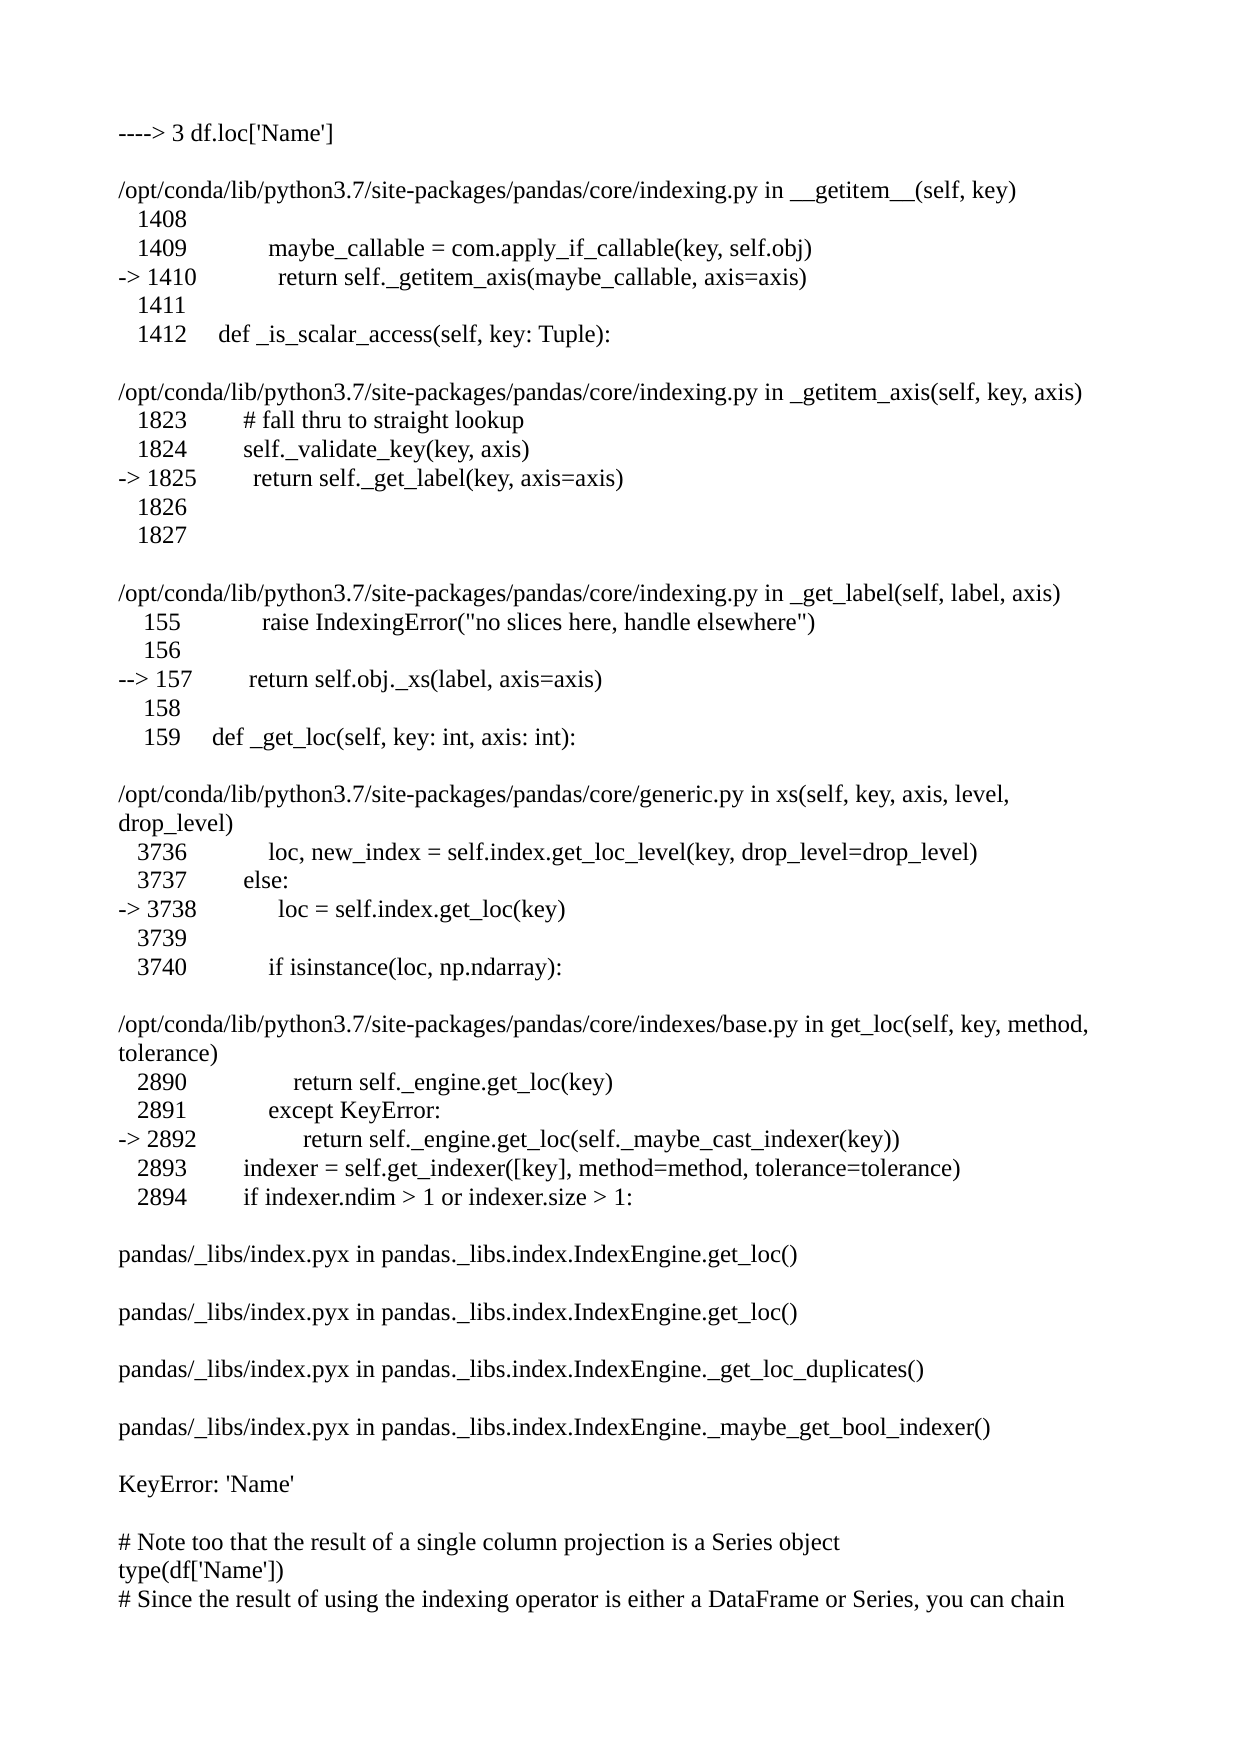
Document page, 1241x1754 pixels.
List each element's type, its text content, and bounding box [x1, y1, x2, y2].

text /opt/conda/lib/python3.7/site-packages/pandas/core/indexing.py in _get_label(self, label, axis) [118, 578, 1122, 607]
text -> 3738 loc = self.index.get_loc(key) [118, 894, 1122, 923]
text type(df['Name']) [118, 1556, 1122, 1584]
text 2894 if indexer.ndim > 1 or indexer.size > 1: [118, 1182, 1122, 1211]
text 1823 # fall thru to straight lookup [118, 406, 1122, 434]
text 3736 loc, new_index = self.index.get_loc_level(key, drop_level=drop_level) [118, 837, 1122, 866]
text -> 2892 return self._engine.get_loc(self._maybe_cast_indexer(key)) [118, 1124, 1122, 1153]
text 2890 return self._engine.get_loc(key) [118, 1067, 1122, 1096]
text pandas/_libs/index.pyx in pandas._libs.index.IndexEngine._maybe_get_bool_indexer() [118, 1412, 1122, 1441]
text pandas/_libs/index.pyx in pandas._libs.index.IndexEngine._get_loc_duplicates() [118, 1354, 1122, 1383]
text 159 def _get_loc(self, key: int, axis: int): [118, 722, 1122, 751]
text 1826 [118, 492, 1122, 521]
text 155 raise IndexingError("no slices here, handle elsewhere") [118, 607, 1122, 636]
text 3737 else: [118, 866, 1122, 894]
text pandas/_libs/index.pyx in pandas._libs.index.IndexEngine.get_loc() [118, 1297, 1122, 1326]
text --> 157 return self.obj._xs(label, axis=axis) [118, 664, 1122, 693]
text -> 1410 return self._getitem_axis(maybe_callable, axis=axis) [118, 262, 1122, 291]
text -> 1825 return self._get_label(key, axis=axis) [118, 463, 1122, 492]
text /opt/conda/lib/python3.7/site-packages/pandas/core/indexing.py in __getitem__(self, key) [118, 176, 1122, 204]
text 1824 self._validate_key(key, axis) [118, 434, 1122, 463]
text 3740 if isinstance(loc, np.ndarray): [118, 952, 1122, 981]
text 2893 indexer = self.get_indexer([key], method=method, tolerance=tolerance) [118, 1153, 1122, 1182]
text 1409 maybe_callable = com.apply_if_callable(key, self.obj) [118, 233, 1122, 262]
text /opt/conda/lib/python3.7/site-packages/pandas/core/generic.py in xs(self, key, axis, level, drop_level) [118, 779, 1122, 837]
text KeyError: 'Name' [118, 1469, 1122, 1498]
text 1412 def _is_scalar_access(self, key: Tuple): [118, 319, 1122, 348]
text /opt/conda/lib/python3.7/site-packages/pandas/core/indexes/base.py in get_loc(self, key, method, tolerance) [118, 1009, 1122, 1067]
text 156 [118, 636, 1122, 664]
text 3739 [118, 923, 1122, 952]
text # Since the result of using the indexing operator is either a DataFrame or Series, you can chain [118, 1584, 1122, 1613]
text 1408 [118, 204, 1122, 233]
text # Note too that the result of a single column projection is a Series object [118, 1527, 1122, 1556]
text ----> 3 df.loc['Name'] [118, 118, 1122, 147]
text 1827 [118, 521, 1122, 549]
text pandas/_libs/index.pyx in pandas._libs.index.IndexEngine.get_loc() [118, 1239, 1122, 1268]
text 158 [118, 693, 1122, 722]
text 1411 [118, 291, 1122, 319]
text /opt/conda/lib/python3.7/site-packages/pandas/core/indexing.py in _getitem_axis(self, key, axis) [118, 377, 1122, 406]
text 2891 except KeyError: [118, 1096, 1122, 1124]
